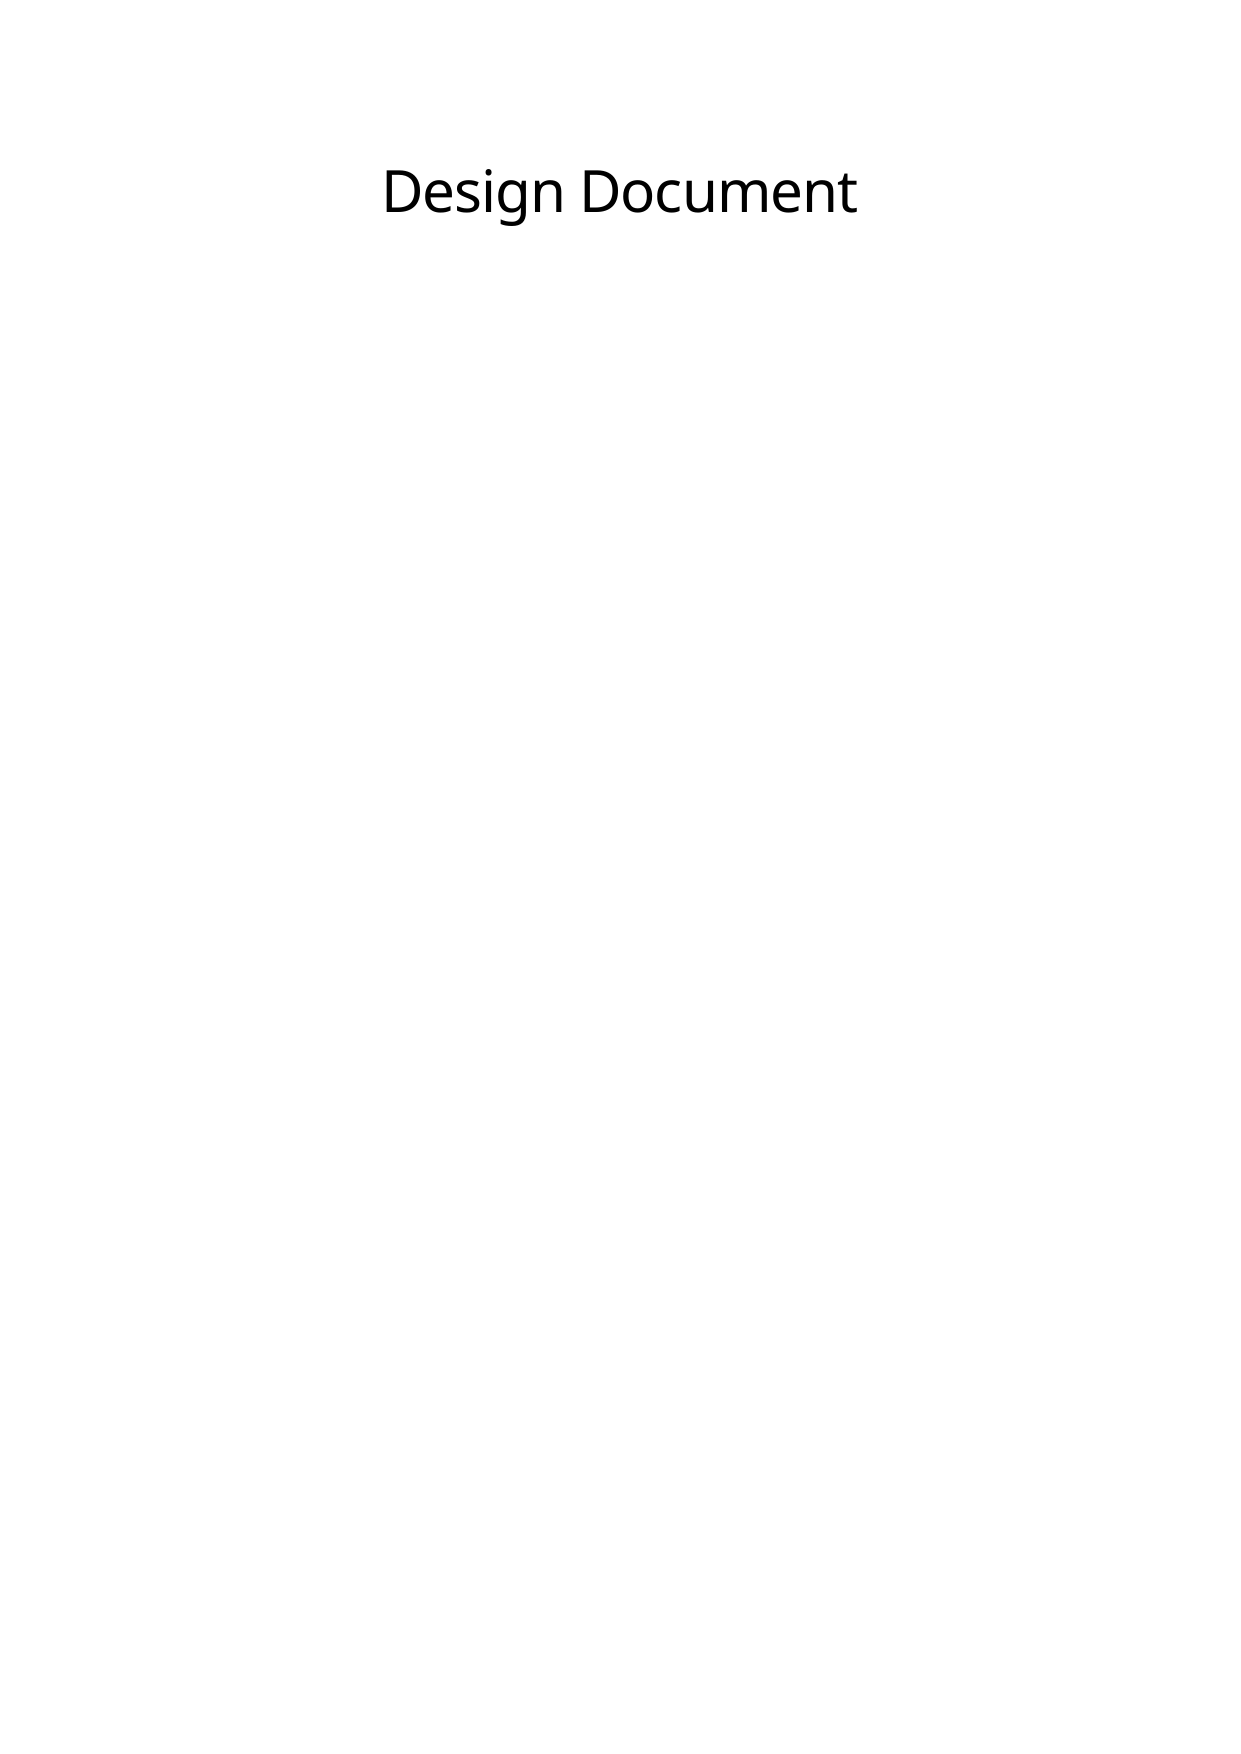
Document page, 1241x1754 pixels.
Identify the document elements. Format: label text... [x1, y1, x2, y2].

title Design Document [150, 150, 1090, 229]
